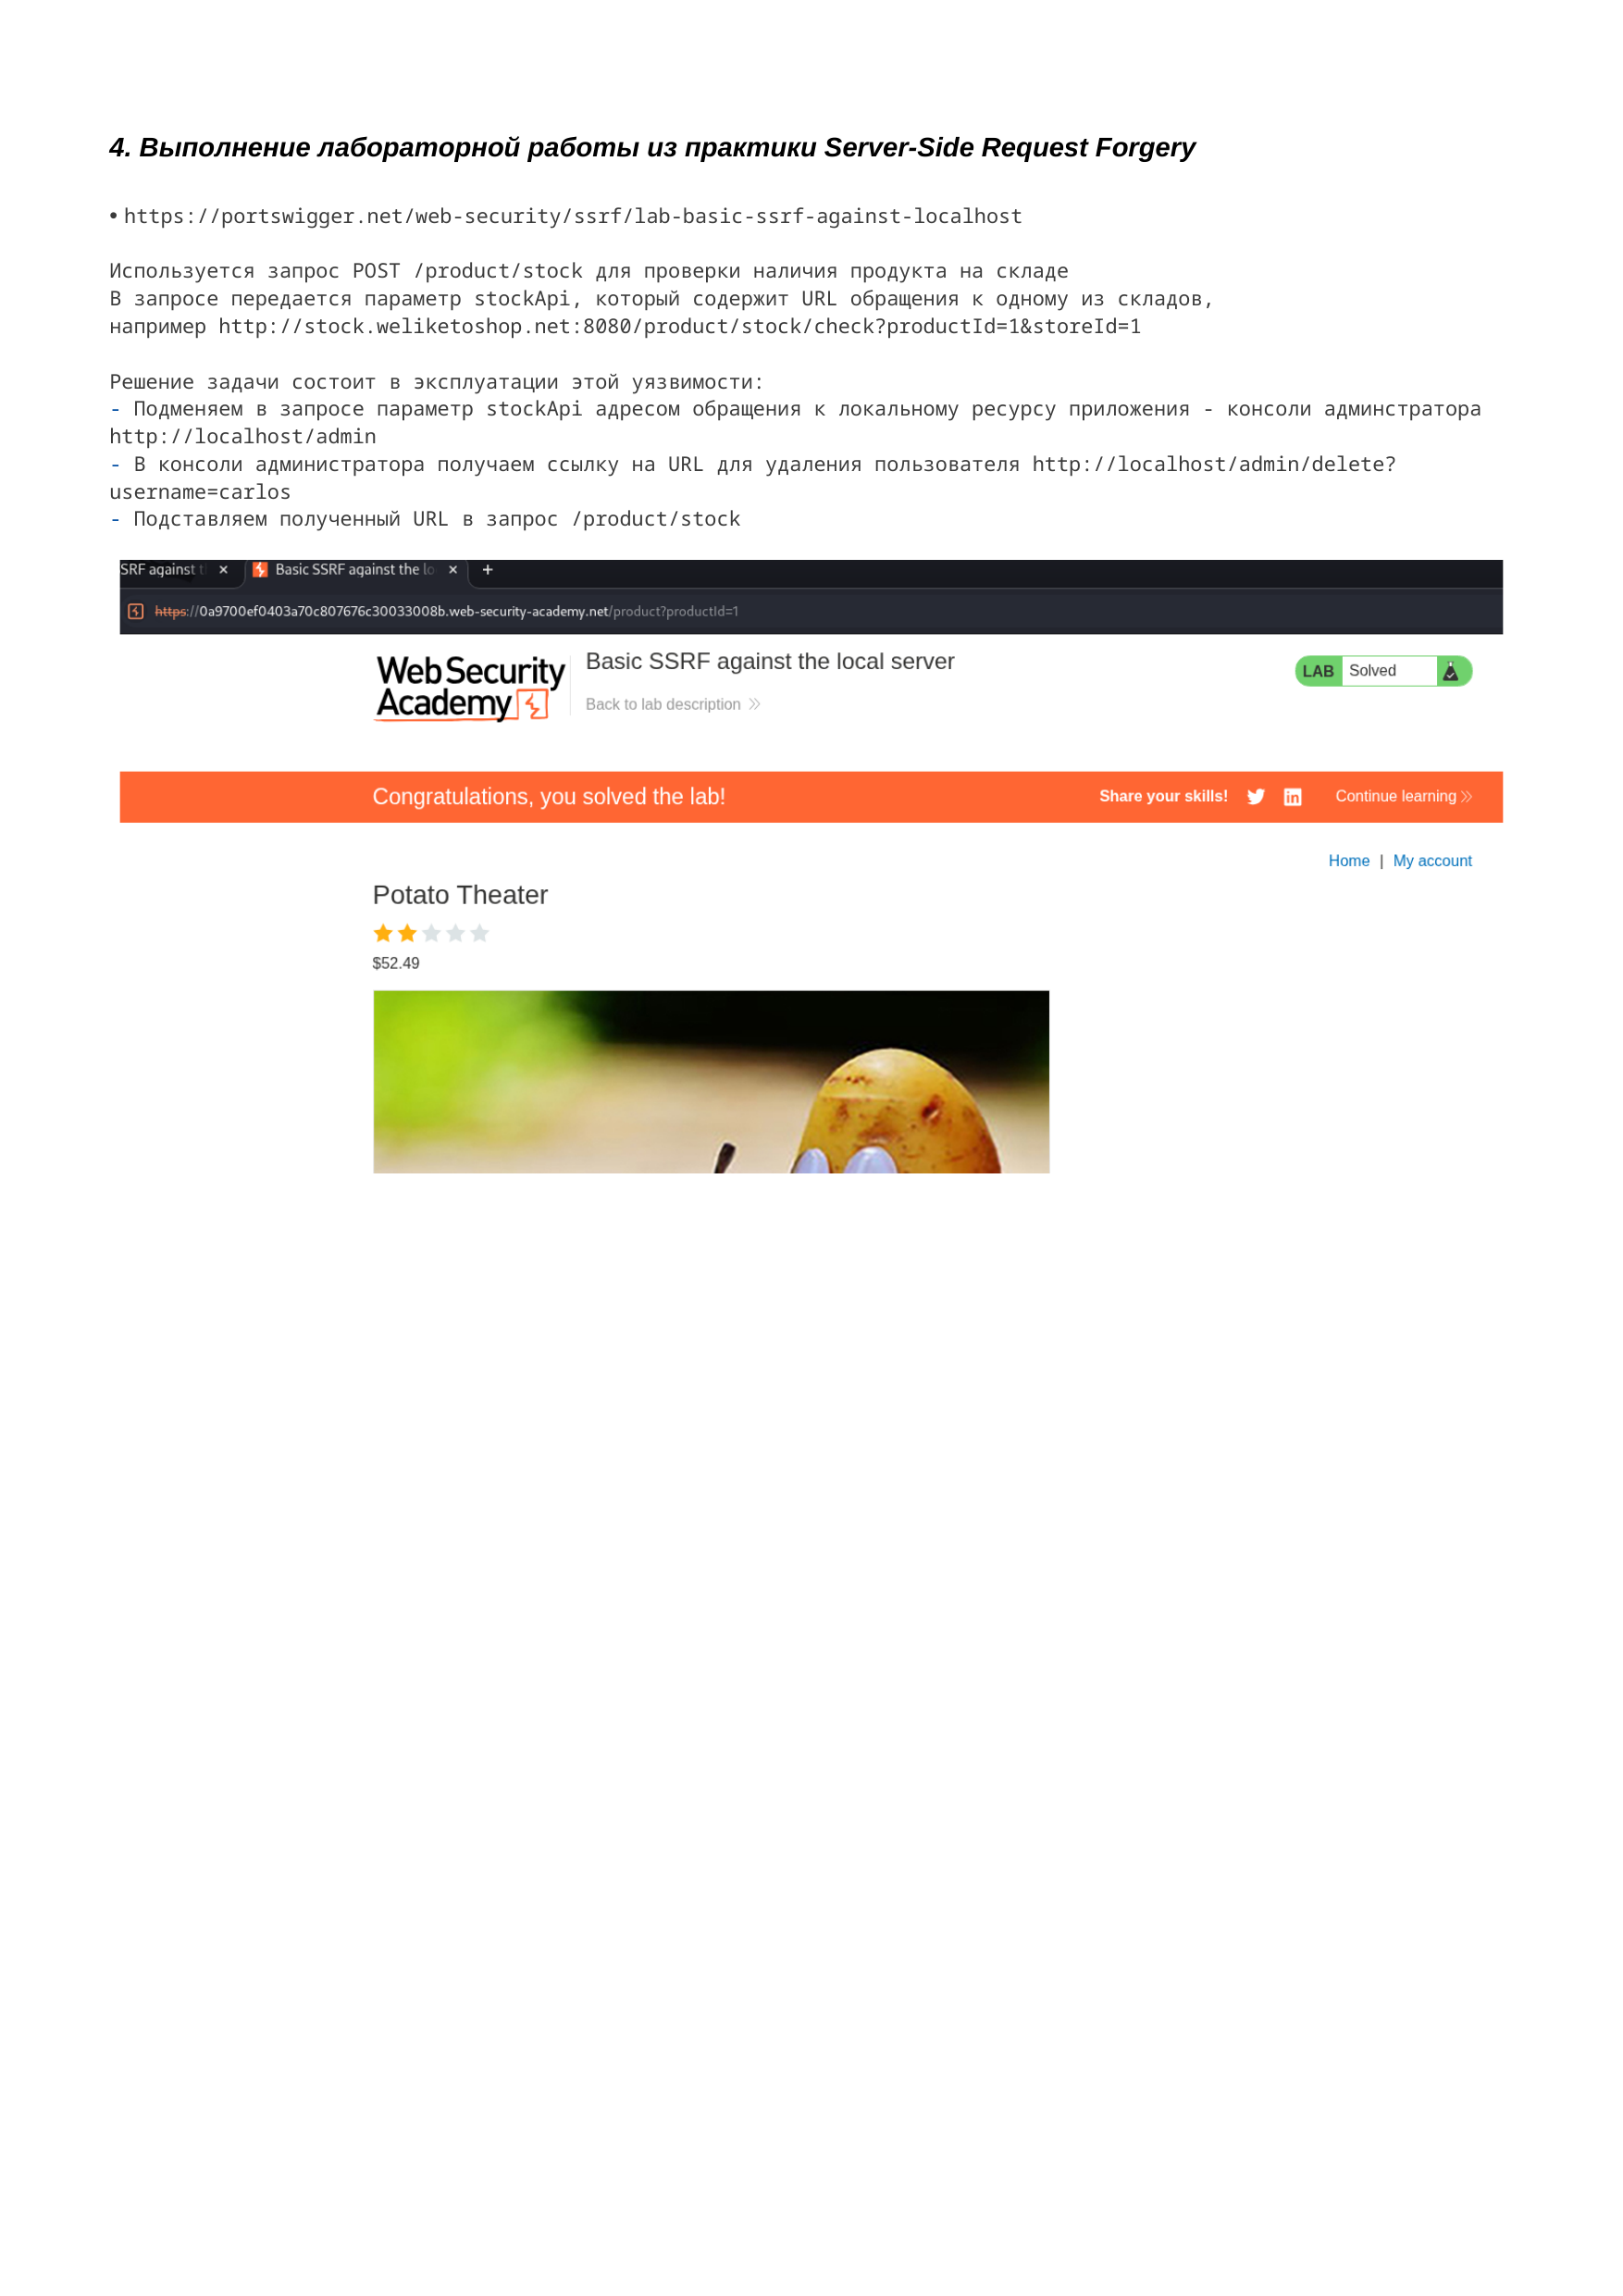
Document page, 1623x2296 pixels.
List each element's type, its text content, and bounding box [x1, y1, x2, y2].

text В запросе передается параметр stockApi, который содержит URL обращения к одному из складов, [109, 284, 1514, 312]
text - В консоли администратора получаем ссылку на URL для удаления пользователя http://localhost/admin/delete?username=carlos [109, 450, 1514, 504]
text Решение задачи состоит в эксплуатации этой уязвимости: [109, 366, 1514, 394]
text например http://stock.weliketoshop.net:8080/product/stock/check?productId=1&storeId=1 [109, 312, 1514, 340]
text - Подставляем полученный URL в запрос /product/stock [109, 504, 1514, 532]
text Используется запрос POST /product/stock для проверки наличия продукта на складе [109, 256, 1514, 284]
picture [119, 560, 1504, 1173]
subtitle 4. Выполнение лабораторной работы из практики Server-Side Request Forgery [109, 132, 1514, 163]
text - Подменяем в запросе параметр stockApi адресом обращения к локальному ресурсу приложения - консоли админстратора http://localhost/admin [109, 394, 1514, 450]
text • https://portswigger.net/web-security/ssrf/lab-basic-ssrf-against-localhost [109, 202, 1514, 230]
